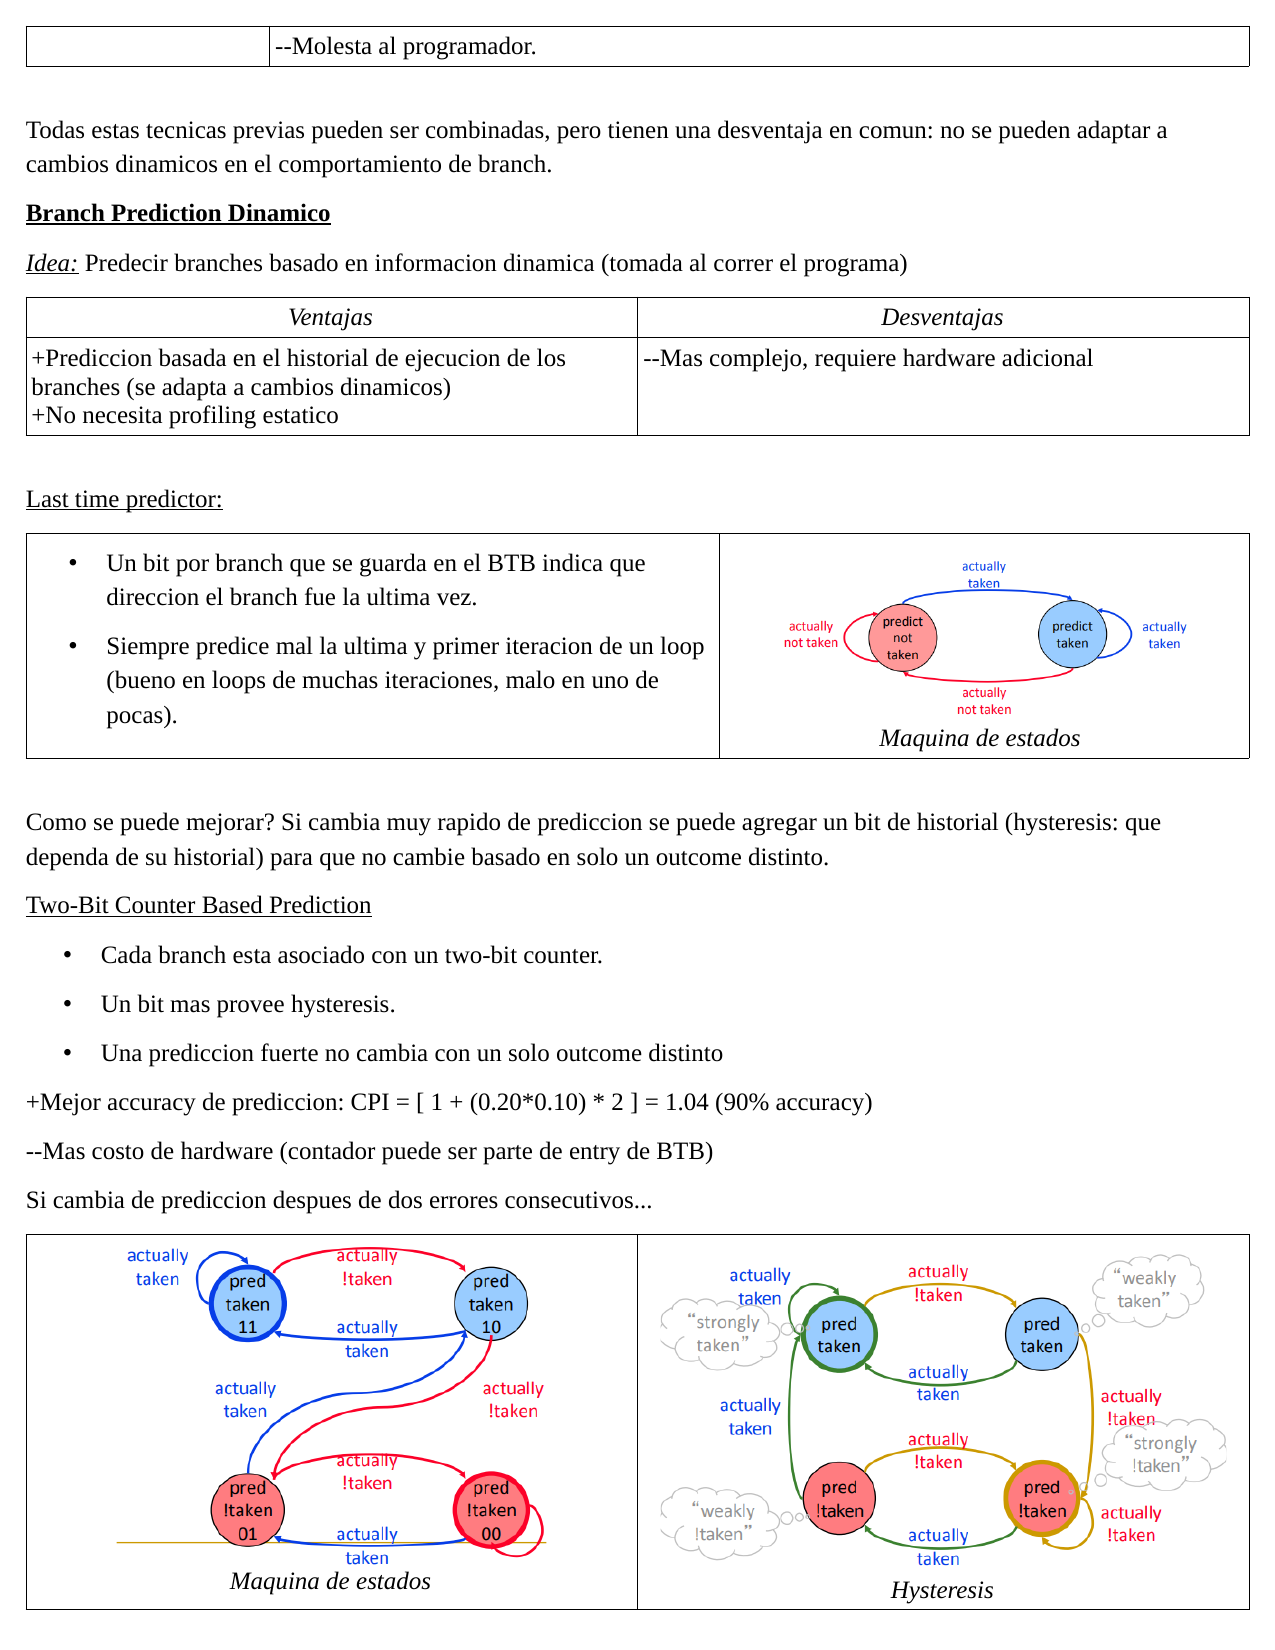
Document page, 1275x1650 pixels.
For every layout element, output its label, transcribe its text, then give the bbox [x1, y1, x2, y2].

list Una prediccion fuerte no cambia con un solo outcome distinto [63, 1038, 1249, 1067]
list Un bit mas provee hysteresis. [63, 989, 1249, 1017]
table_header Ventajas [27, 298, 637, 337]
table_header Un bit por branch que se guarda en el BTB indica que direccion el branch fue la ultima vez. Siempre predice mal la ultima y primer iteracion de un loop (bueno en loops de muchas iteraciones, malo en uno de pocas). [27, 534, 719, 758]
picture [777, 538, 1191, 724]
text Si cambia de prediccion despues de dos errores consecutivos... [26, 1185, 1249, 1214]
table_header Maquina de estados [27, 1235, 637, 1609]
table_header Maquina de estados [720, 534, 1249, 758]
text +Mejor accuracy de prediccion: CPI = [ 1 + (0.20*0.10) * 2 ] = 1.04 (90% accuracy) [26, 1087, 1249, 1116]
table_header Desventajas [638, 298, 1249, 337]
table_cell --Mas complejo, requiere hardware adicional [638, 338, 1249, 435]
text Todas estas tecnicas previas pueden ser combinadas, pero tienen una desventaja en comun: no se pueden adaptar a cambios dinamicos en el comportamiento de branch. [26, 115, 1249, 178]
table_cell --Molesta al programador. [270, 27, 1249, 66]
list Cada branch esta asociado con un two-bit counter. [63, 940, 1249, 968]
picture [660, 1240, 1227, 1575]
picture [116, 1240, 547, 1566]
table_cell [27, 27, 269, 66]
text Como se puede mejorar? Si cambia muy rapido de prediccion se puede agregar un bit de historial (hysteresis: que dependa de su historial) para que no cambie basado en solo un outcome distinto. [26, 807, 1249, 870]
text Last time predictor: [26, 484, 1249, 513]
text Idea: Predecir branches basado en informacion dinamica (tomada al correr el programa) [26, 248, 1249, 276]
table_header Hysteresis [638, 1235, 1249, 1609]
text Two-Bit Counter Based Prediction [26, 891, 1249, 919]
text Branch Prediction Dinamico [26, 198, 1249, 227]
text --Mas costo de hardware (contador puede ser parte de entry de BTB) [26, 1136, 1249, 1165]
table_cell +Prediccion basada en el historial de ejecucion de los branches (se adapta a cambios dinamicos) +No necesita profiling estatico [27, 338, 637, 435]
